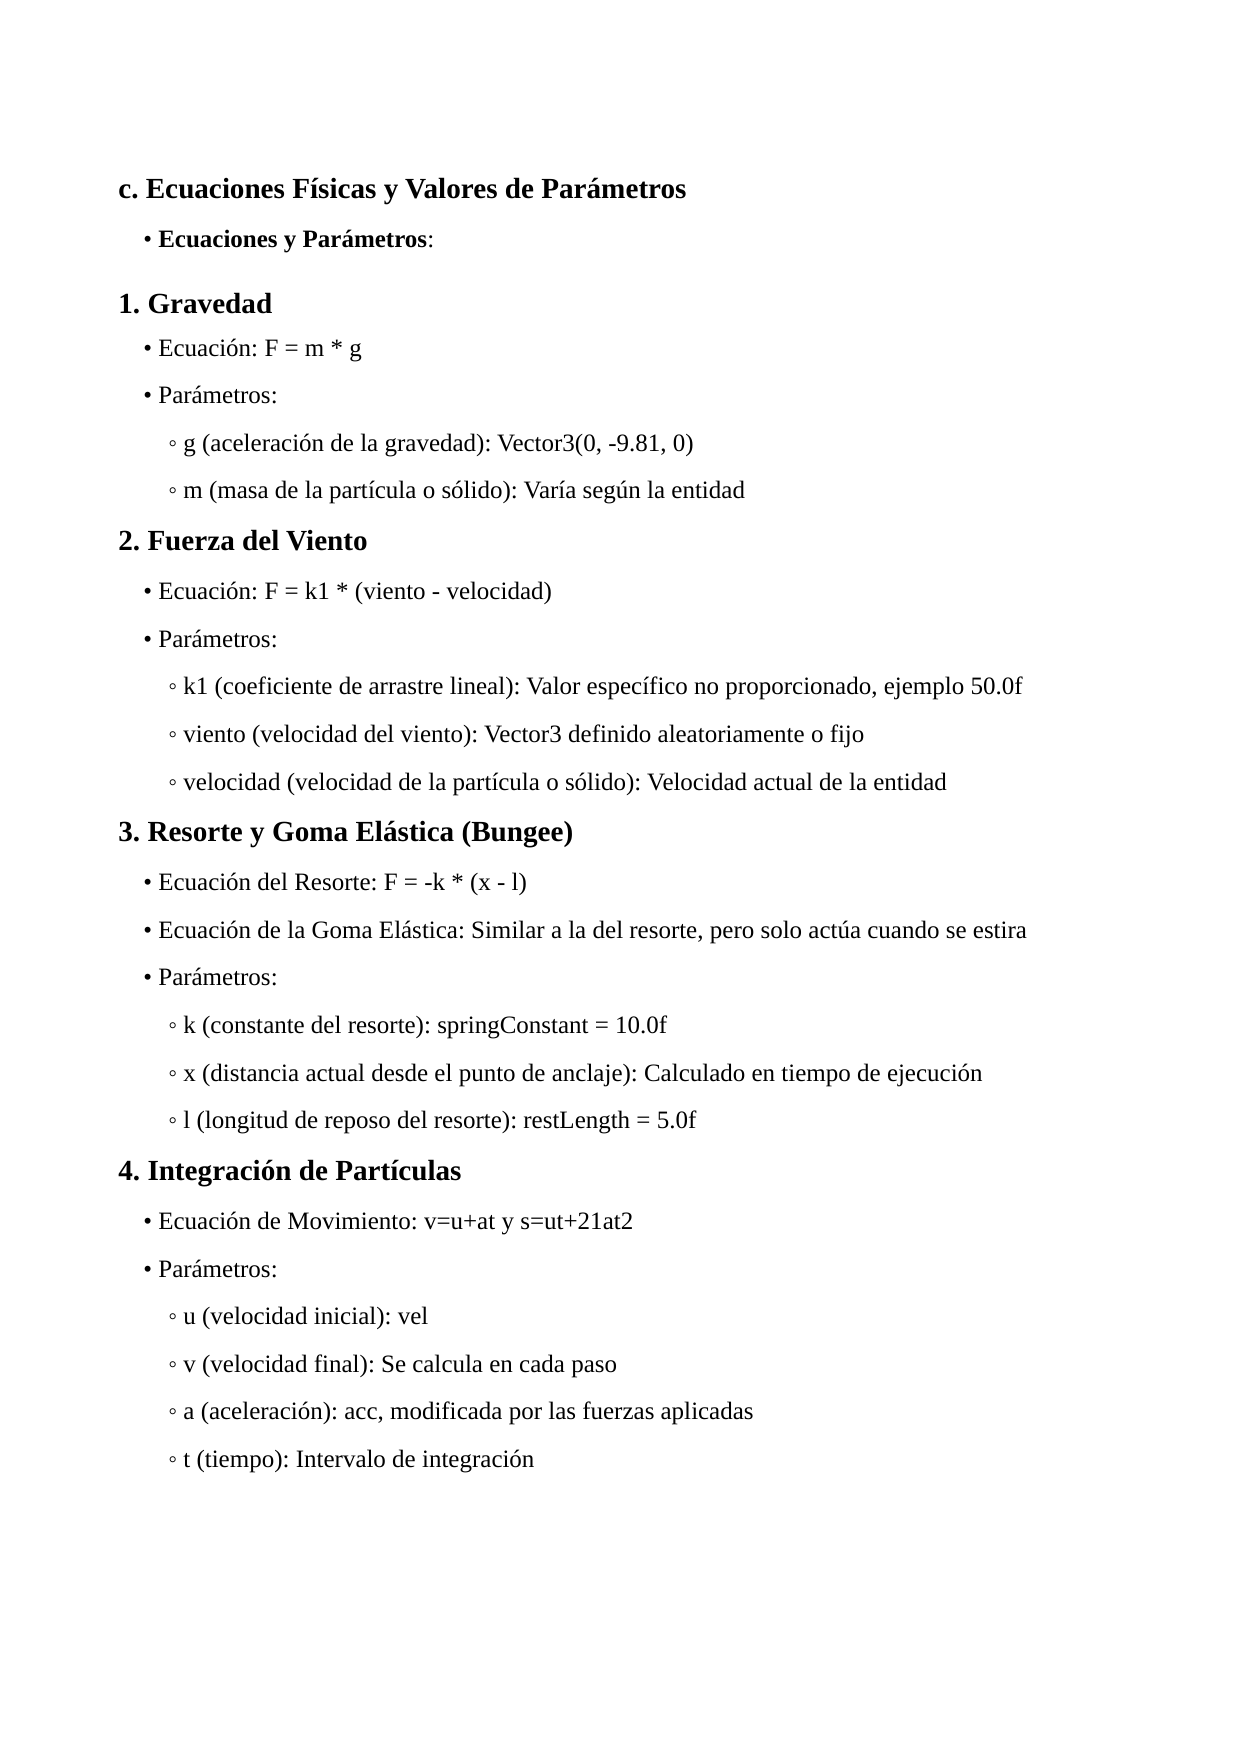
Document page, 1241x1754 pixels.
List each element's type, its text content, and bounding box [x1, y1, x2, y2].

text • Ecuación del Resorte: F = -k * (x - l) [118, 867, 1122, 896]
text ◦ v (velocidad final): Se calcula en cada paso [118, 1349, 1122, 1378]
text ◦ l (longitud de reposo del resorte): restLength = 5.0f [118, 1105, 1122, 1134]
text • Ecuaciones y Parámetros: [118, 224, 1122, 253]
text ◦ velocidad (velocidad de la partícula o sólido): Velocidad actual de la entidad [118, 767, 1122, 795]
text ◦ g (aceleración de la gravedad): Vector3(0, -9.81, 0) [118, 428, 1122, 457]
text 2. Fuerza del Viento [118, 523, 1122, 557]
text • Ecuación de Movimiento: v=u+at y s=ut+21​at2 [118, 1206, 1122, 1235]
text ◦ k1 (coeficiente de arrastre lineal): Valor específico no proporcionado, ejemplo 50.0f [118, 671, 1122, 700]
text • Parámetros: [118, 624, 1122, 652]
subtitle 1. Gravedad [118, 287, 1122, 320]
text 4. Integración de Partículas [118, 1153, 1122, 1186]
text ◦ viento (velocidad del viento): Vector3 definido aleatoriamente o fijo [118, 719, 1122, 748]
text • Ecuación de la Goma Elástica: Similar a la del resorte, pero solo actúa cuando se estira [118, 915, 1122, 944]
text ◦ t (tiempo): Intervalo de integración [118, 1444, 1122, 1473]
text • Parámetros: [118, 1254, 1122, 1282]
text c. Ecuaciones Físicas y Valores de Parámetros [118, 171, 1122, 205]
text ◦ u (velocidad inicial): vel [118, 1301, 1122, 1330]
text 3. Resorte y Goma Elástica (Bungee) [118, 814, 1122, 848]
text ◦ a (aceleración): acc, modificada por las fuerzas aplicadas [118, 1396, 1122, 1425]
text • Ecuación: F = k1 * (viento - velocidad) [118, 576, 1122, 605]
text • Parámetros: [118, 962, 1122, 991]
text ◦ x (distancia actual desde el punto de anclaje): Calculado en tiempo de ejecución [118, 1058, 1122, 1086]
text ◦ m (masa de la partícula o sólido): Varía según la entidad [118, 475, 1122, 504]
text • Parámetros: [118, 380, 1122, 409]
text ◦ k (constante del resorte): springConstant = 10.0f [118, 1010, 1122, 1039]
text • Ecuación: F = m * g [118, 333, 1122, 361]
